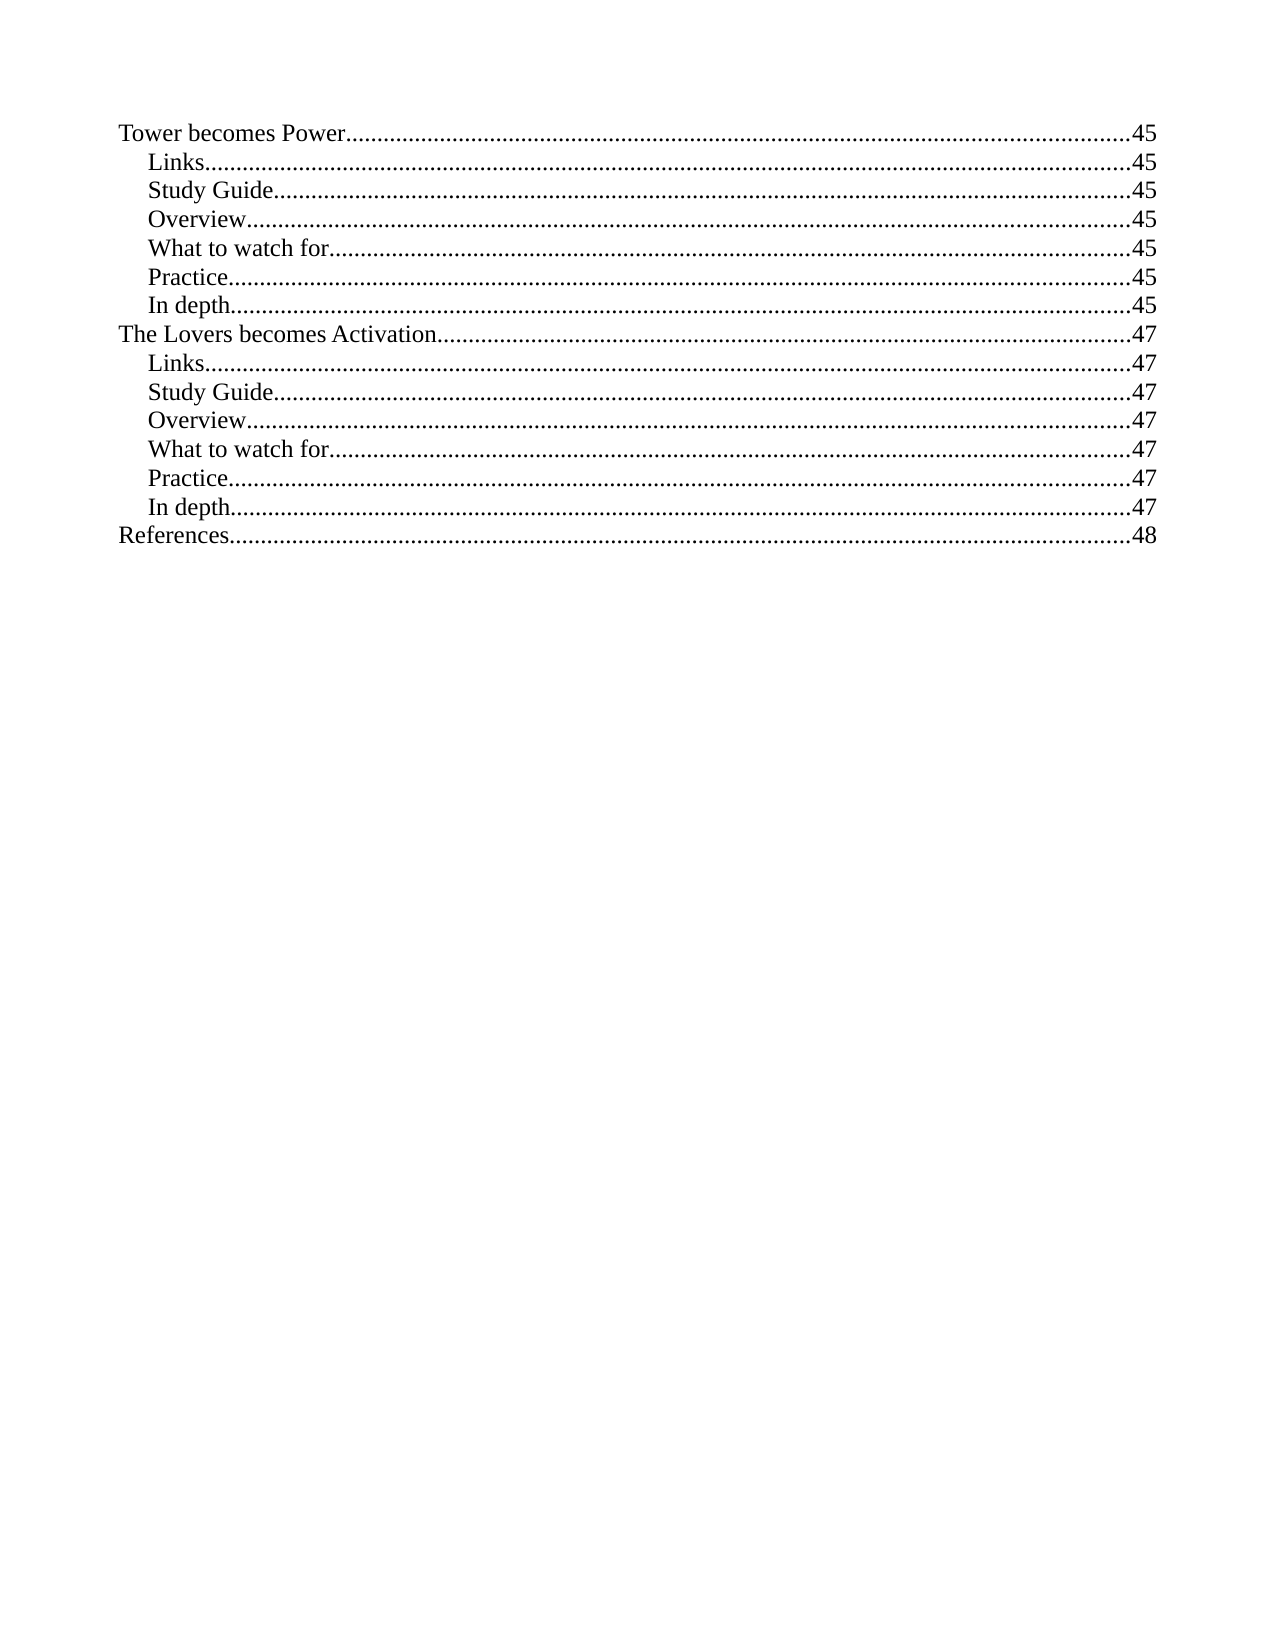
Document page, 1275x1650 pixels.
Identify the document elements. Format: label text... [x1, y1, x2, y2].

text Overview 45 [148, 204, 1157, 233]
text Study Guide 45 [148, 176, 1157, 204]
text The Lovers becomes Activation 47 [118, 319, 1157, 348]
text References 48 [118, 521, 1157, 549]
text Practice 45 [148, 262, 1157, 291]
text In depth 47 [148, 492, 1157, 521]
text What to watch for 47 [148, 434, 1157, 463]
text In depth 45 [148, 291, 1157, 319]
text Links 45 [148, 147, 1157, 176]
text What to watch for 45 [148, 233, 1157, 262]
text Tower becomes Power 45 [118, 118, 1157, 147]
text Links 47 [148, 348, 1157, 377]
text Study Guide 47 [148, 377, 1157, 406]
text Overview 47 [148, 406, 1157, 434]
text Practice 47 [148, 463, 1157, 492]
